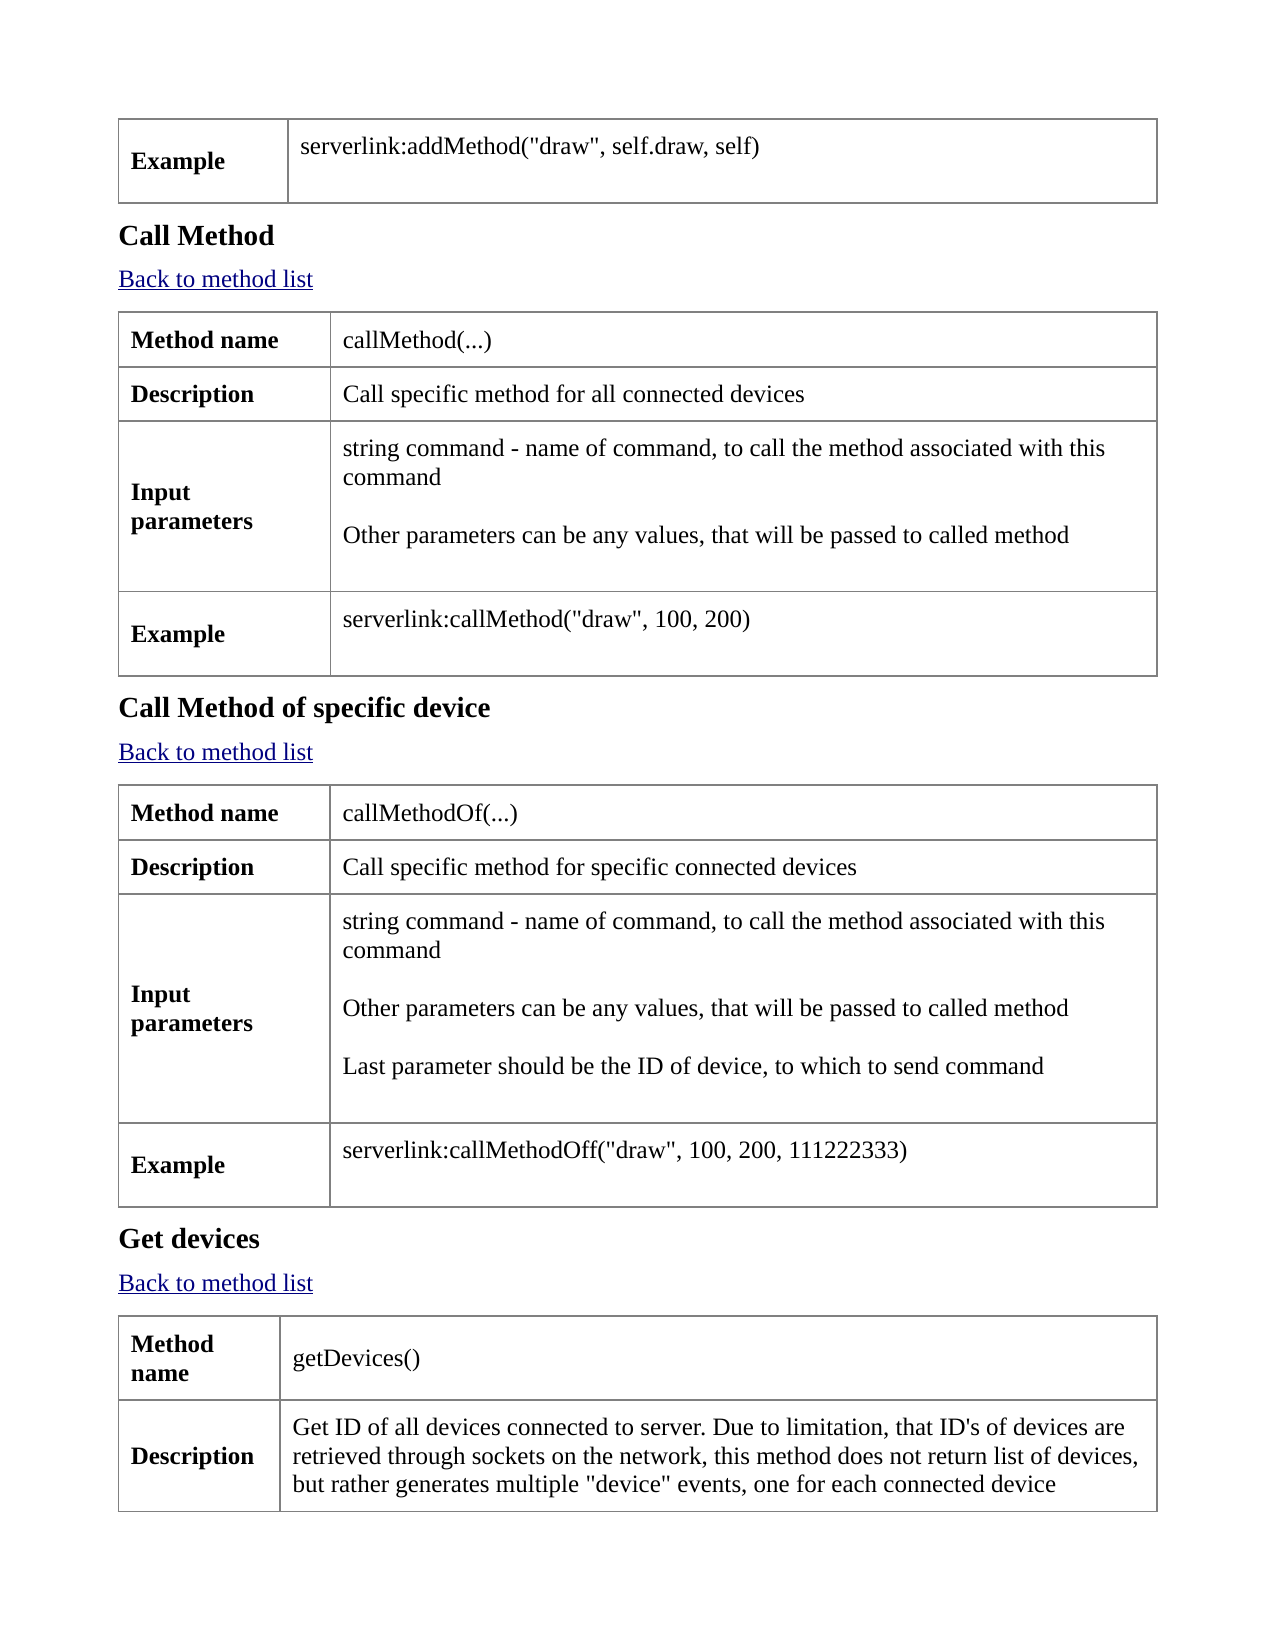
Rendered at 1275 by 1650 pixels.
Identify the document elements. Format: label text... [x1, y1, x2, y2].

table_header Method name [119, 786, 329, 839]
text Back to method list [118, 1268, 1157, 1296]
subtitle Get devices [118, 1222, 1157, 1255]
table_header callMethodOf(...) [331, 786, 1156, 839]
text Back to method list [118, 737, 1157, 765]
table_header Method name [119, 313, 330, 366]
text Back to method list [118, 264, 1157, 292]
table_cell serverlink:addMethod("draw", self.draw, self) [289, 120, 1156, 202]
table_cell Get ID of all devices connected to server. Due to limitation, that ID's of devices are retrieved through sockets on the network, this method does not return list of devices, but rather generates multiple "device" events, one for each connected device [281, 1401, 1156, 1511]
table_cell Example [119, 1124, 329, 1206]
table_cell string command - name of command, to call the method associated with this command Other parameters can be any values, that will be passed to called method Last parameter should be the ID of device, to which to send command [331, 895, 1156, 1122]
table_cell Description [119, 368, 330, 420]
table_cell Input parameters [119, 422, 330, 591]
table_cell Call specific method for all connected devices [331, 368, 1156, 420]
subtitle Call Method of specific device [118, 691, 1157, 724]
table_header Method name [119, 1317, 279, 1399]
table_header getDevices() [281, 1317, 1156, 1399]
table_cell string command - name of command, to call the method associated with this command Other parameters can be any values, that will be passed to called method [331, 422, 1156, 591]
table_cell Call specific method for specific connected devices [331, 841, 1156, 893]
table_cell serverlink:callMethodOff("draw", 100, 200, 111222333) [331, 1124, 1156, 1206]
subtitle Call Method [118, 218, 1157, 251]
table_cell Input parameters [119, 895, 329, 1122]
table_header callMethod(...) [331, 313, 1156, 366]
table_cell Example [119, 120, 287, 202]
table_cell serverlink:callMethod("draw", 100, 200) [331, 592, 1156, 675]
table_cell Description [119, 1401, 279, 1511]
table_cell Example [119, 592, 330, 675]
table_cell Description [119, 841, 329, 893]
